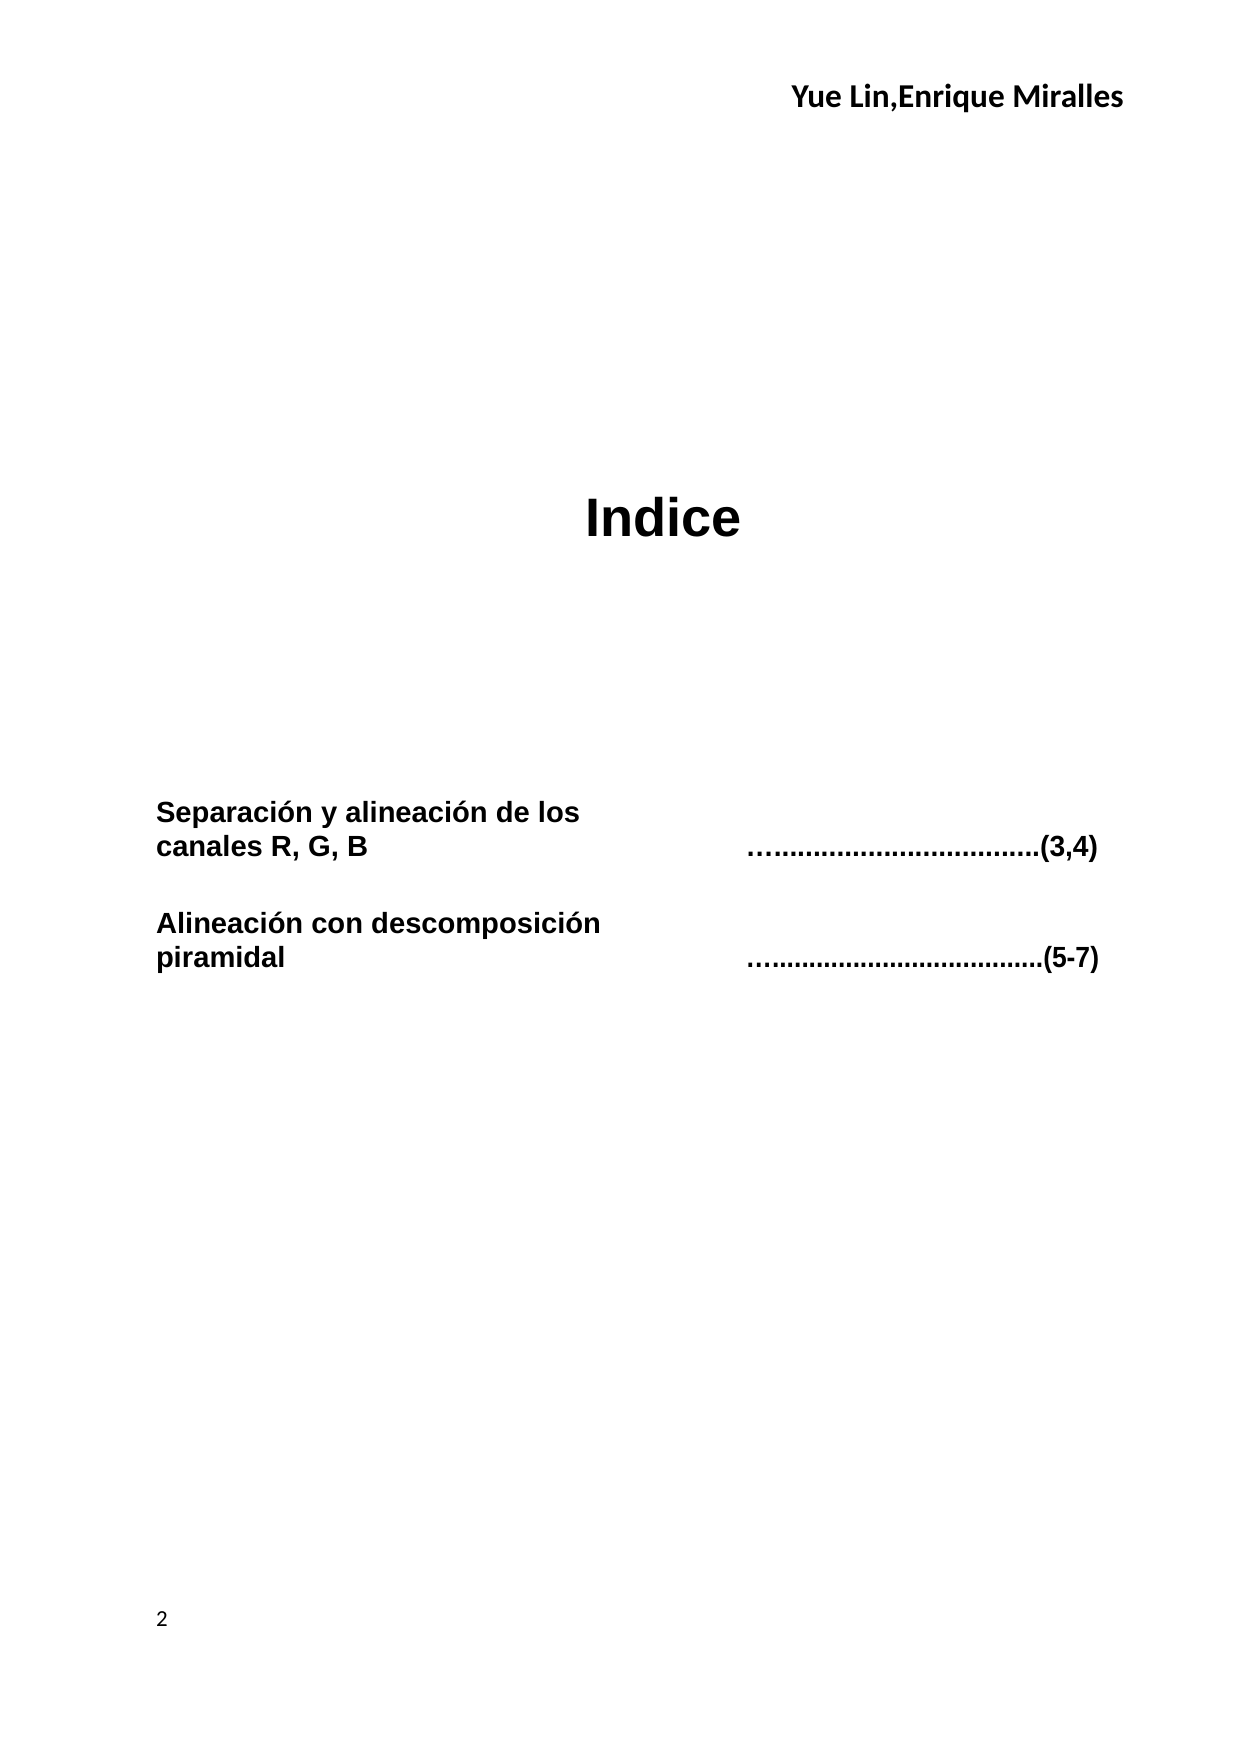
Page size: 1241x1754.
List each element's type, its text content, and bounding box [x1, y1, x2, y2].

table_header Separación y alineación de los canales R, G, B [156, 756, 687, 862]
text Indice [585, 485, 1123, 547]
table_cell Alineación con descomposición piramidal [156, 862, 687, 973]
table_header …..................................(3,4) [687, 756, 1102, 862]
table_cell ….....................................(5-7) [687, 862, 1102, 973]
